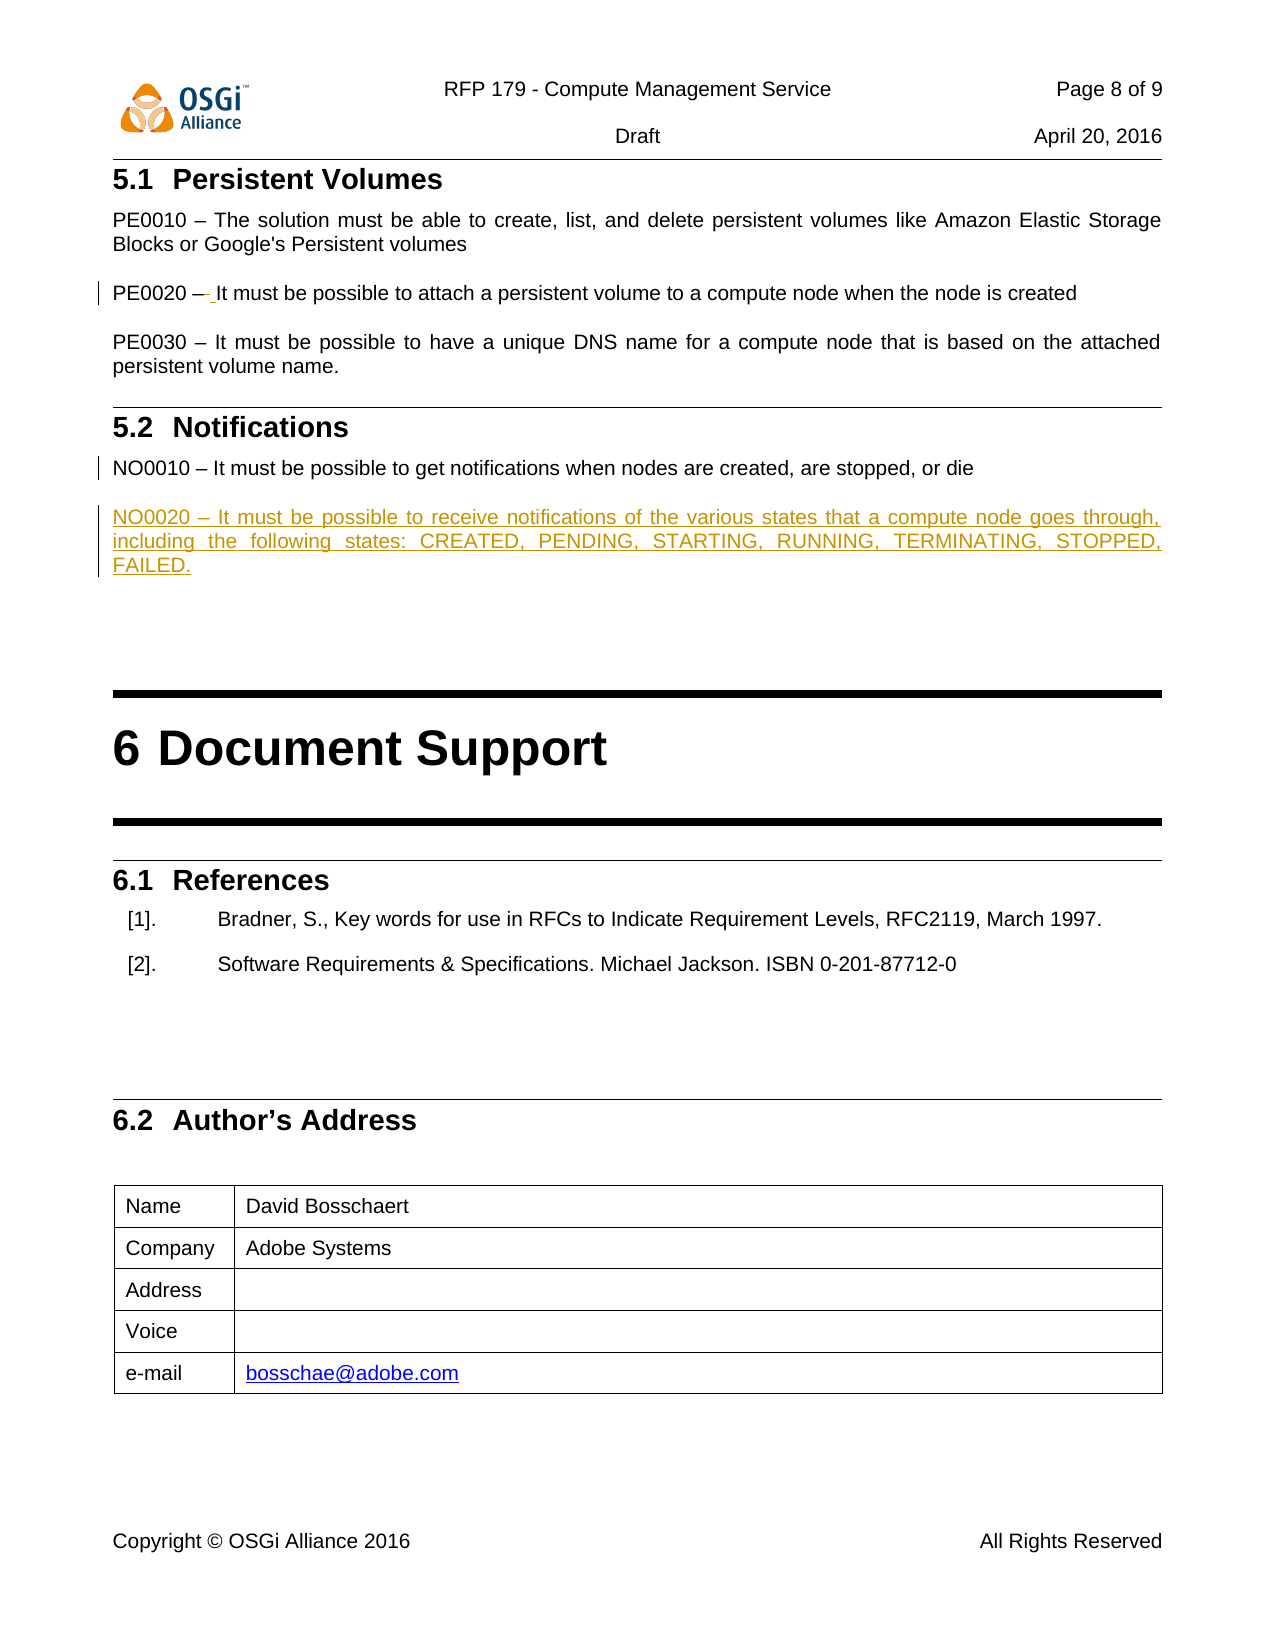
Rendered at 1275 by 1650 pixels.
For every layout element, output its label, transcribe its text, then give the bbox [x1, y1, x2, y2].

subtitle Document Support [112, 691, 1162, 826]
table_cell [235, 1311, 1162, 1352]
text PE0030 – It must be possible to have a unique DNS name for a compute node that is based on the attached persistent volume name. [112, 330, 1162, 378]
text NO0010 – It must be possible to get notifications when nodes are created, are stopped, or die [112, 456, 1162, 480]
subtitle Persistent Volumes [112, 160, 1162, 196]
table_cell Adobe Systems [235, 1228, 1162, 1268]
table_cell Voice [115, 1311, 234, 1352]
table_cell e-mail [115, 1353, 234, 1393]
table_cell [235, 1269, 1162, 1310]
table_cell Address [115, 1269, 234, 1310]
table_header David Bosschaert [235, 1186, 1162, 1227]
table_cell bosschae@adobe.com [235, 1353, 1162, 1393]
text PE0020 – It must be possible to attach a persistent volume to a compute node when the node is created [112, 281, 1162, 305]
subtitle Notifications [112, 408, 1162, 444]
text FAILED. [112, 551, 1162, 577]
subtitle References [112, 861, 1162, 896]
list Bradner, S., Key words for use in RFCs to Indicate Requirement Levels, RFC2119, March 1997. [127, 907, 1162, 931]
subtitle Author’s Address [112, 1100, 1162, 1136]
table_header Name [115, 1186, 234, 1227]
text PE0010 – The solution must be able to create, list, and delete persistent volumes like Amazon Elastic Storage Blocks or Google's Persistent volumes [112, 208, 1162, 256]
list Software Requirements & Specifications. Michael Jackson. ISBN 0-201-87712-0 [127, 951, 1162, 975]
picture [113, 76, 257, 140]
table_cell Company [115, 1228, 234, 1268]
text NO0020 – It must be possible to receive notifications of the various states that a compute node goes through, including the following states: CREATED, PENDING, STARTING, RUNNING, TERMINATING, STOPPED, [112, 505, 1162, 550]
